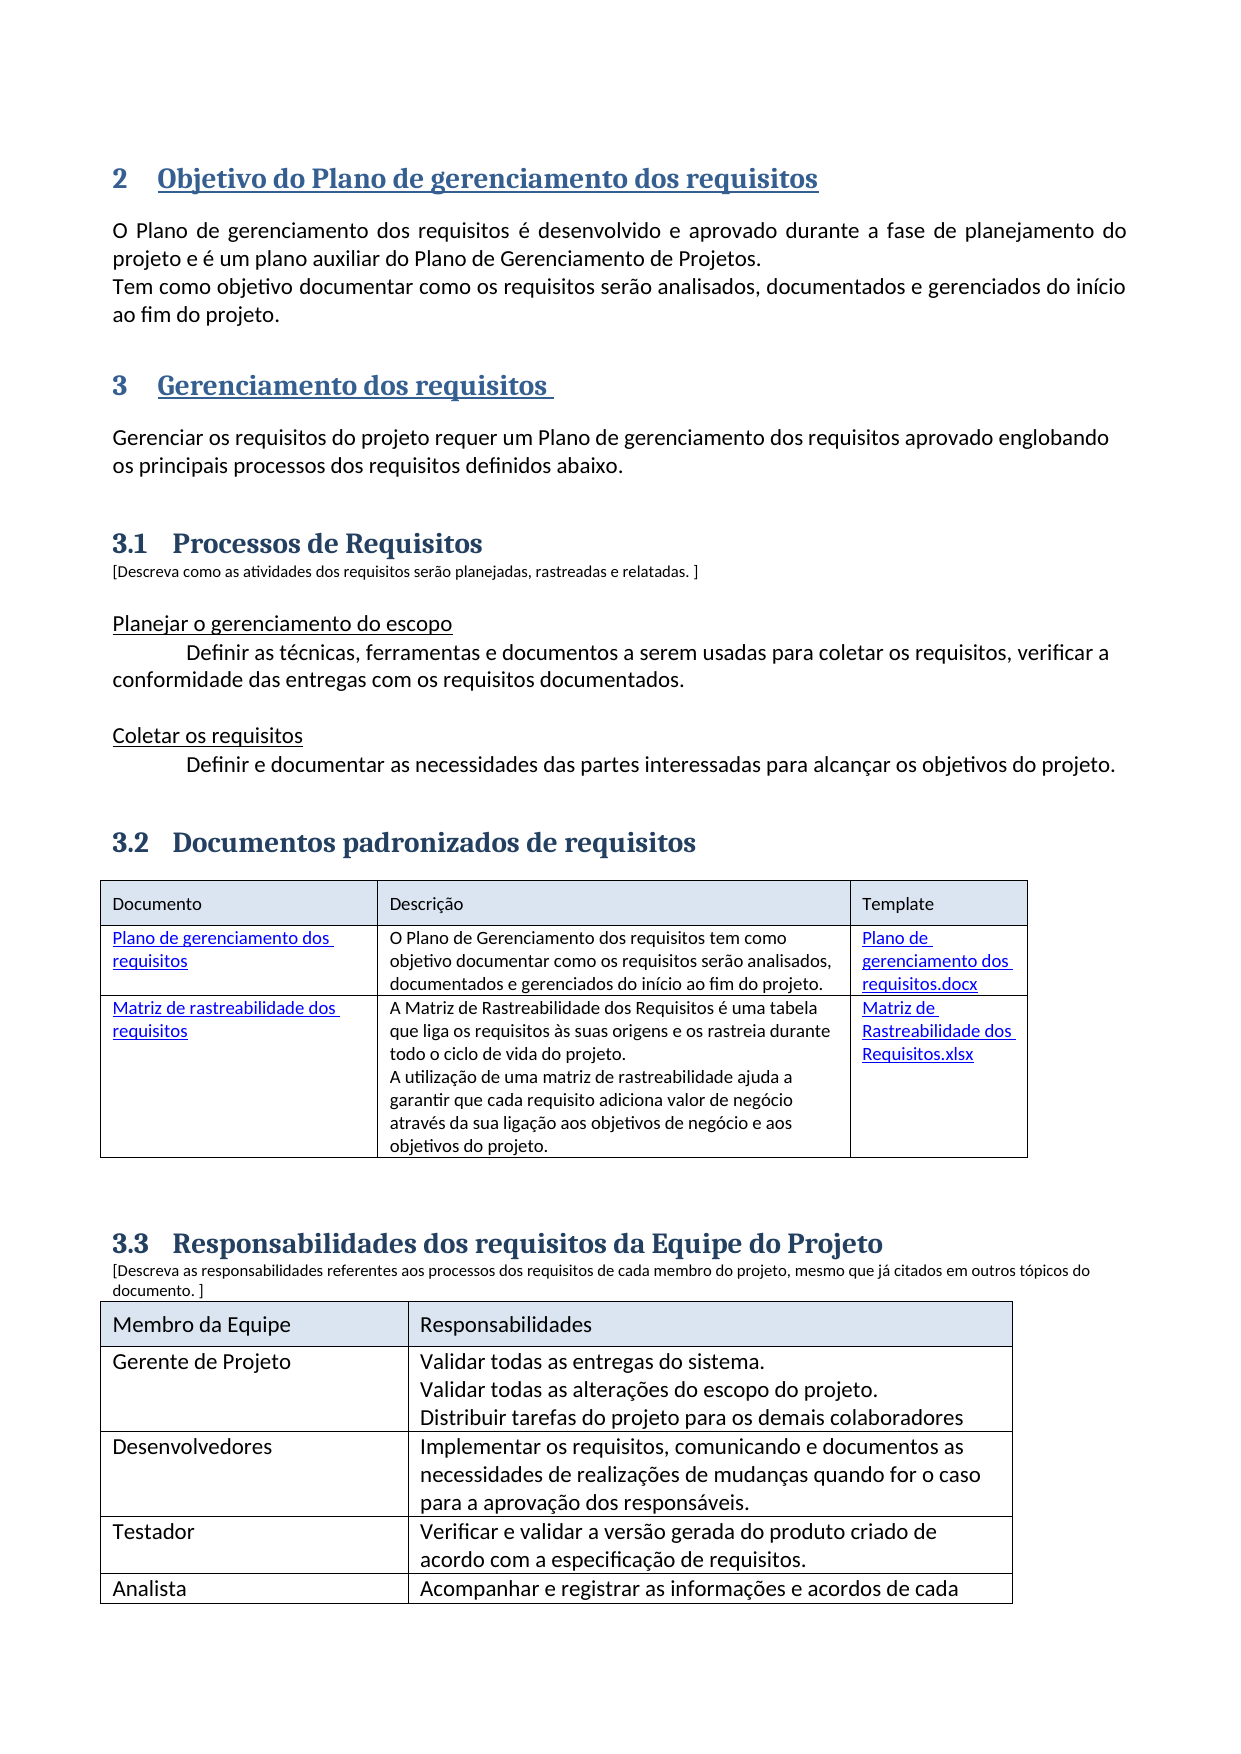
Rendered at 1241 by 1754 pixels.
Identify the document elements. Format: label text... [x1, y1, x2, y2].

text [Descreva as responsabilidades referentes aos processos dos requisitos de cada membro do projeto, mesmo que já citados em outros tópicos do documento. ] [112, 1260, 1128, 1301]
table_header Descrição [378, 881, 850, 925]
table_header Documento [101, 881, 377, 925]
table_cell Testador [101, 1517, 408, 1573]
table_cell Matriz de rastreabilidade dos requisitos [101, 996, 377, 1157]
table_cell Matriz de Rastreabilidade dos Requisitos.xlsx [851, 996, 1027, 1157]
table_cell O Plano de Gerenciamento dos requisitos tem como objetivo documentar como os requisitos serão analisados, documentados e gerenciados do início ao fim do projeto. [378, 926, 850, 995]
text Coletar os requisitos [112, 722, 1128, 750]
table_cell Desenvolvedores [101, 1432, 408, 1516]
subtitle Responsabilidades dos requisitos da Equipe do Projeto [112, 1227, 1128, 1260]
text [Descreva como as atividades dos requisitos serão planejadas, rastreadas e relatadas. ] [112, 561, 1128, 582]
text Definir as técnicas, ferramentas e documentos a serem usadas para coletar os requisitos, verificar a conformidade das entregas com os requisitos documentados. [112, 638, 1128, 694]
table_header Membro da Equipe [101, 1302, 408, 1346]
table_cell Acompanhar e registrar as informações e acordos de cada [409, 1574, 1012, 1602]
subtitle Objetivo do Plano de gerenciamento dos requisitos [112, 162, 1128, 196]
table_header Template [851, 881, 1027, 925]
subtitle Gerenciamento dos requisitos [112, 369, 1128, 402]
table_cell Verificar e validar a versão gerada do produto criado de acordo com a especificação de requisitos. [409, 1517, 1012, 1573]
table_header Responsabilidades [409, 1302, 1012, 1346]
table_cell Validar todas as entregas do sistema. Validar todas as alterações do escopo do projeto. Distribuir tarefas do projeto para os demais colaboradores [409, 1347, 1012, 1431]
table_cell Plano de gerenciamento dos requisitos.docx [851, 926, 1027, 995]
subtitle Documentos padronizados de requisitos [112, 827, 1128, 860]
table_cell Gerente de Projeto [101, 1347, 408, 1431]
text O Plano de gerenciamento dos requisitos é desenvolvido e aprovado durante a fase de planejamento do projeto e é um plano auxiliar do Plano de Gerenciamento de Projetos. [112, 216, 1128, 272]
text Gerenciar os requisitos do projeto requer um Plano de gerenciamento dos requisitos aprovado englobando os principais processos dos requisitos definidos abaixo. [112, 423, 1128, 479]
table_cell Analista [101, 1574, 408, 1602]
table_cell Implementar os requisitos, comunicando e documentos as necessidades de realizações de mudanças quando for o caso para a aprovação dos responsáveis. [409, 1432, 1012, 1516]
subtitle Processos de Requisitos [112, 528, 1128, 561]
table_cell Plano de gerenciamento dos requisitos [101, 926, 377, 995]
text Tem como objetivo documentar como os requisitos serão analisados, documentados e gerenciados do início ao fim do projeto. [112, 272, 1128, 328]
text Definir e documentar as necessidades das partes interessadas para alcançar os objetivos do projeto. [112, 750, 1128, 778]
table_cell A Matriz de Rastreabilidade dos Requisitos é uma tabela que liga os requisitos às suas origens e os rastreia durante todo o ciclo de vida do projeto. A utilização de uma matriz de rastreabilidade ajuda a garantir que cada requisito adiciona valor de negócio através da sua ligação aos objetivos de negócio e aos objetivos do projeto. [378, 996, 850, 1157]
text Planejar o gerenciamento do escopo [112, 609, 1128, 638]
